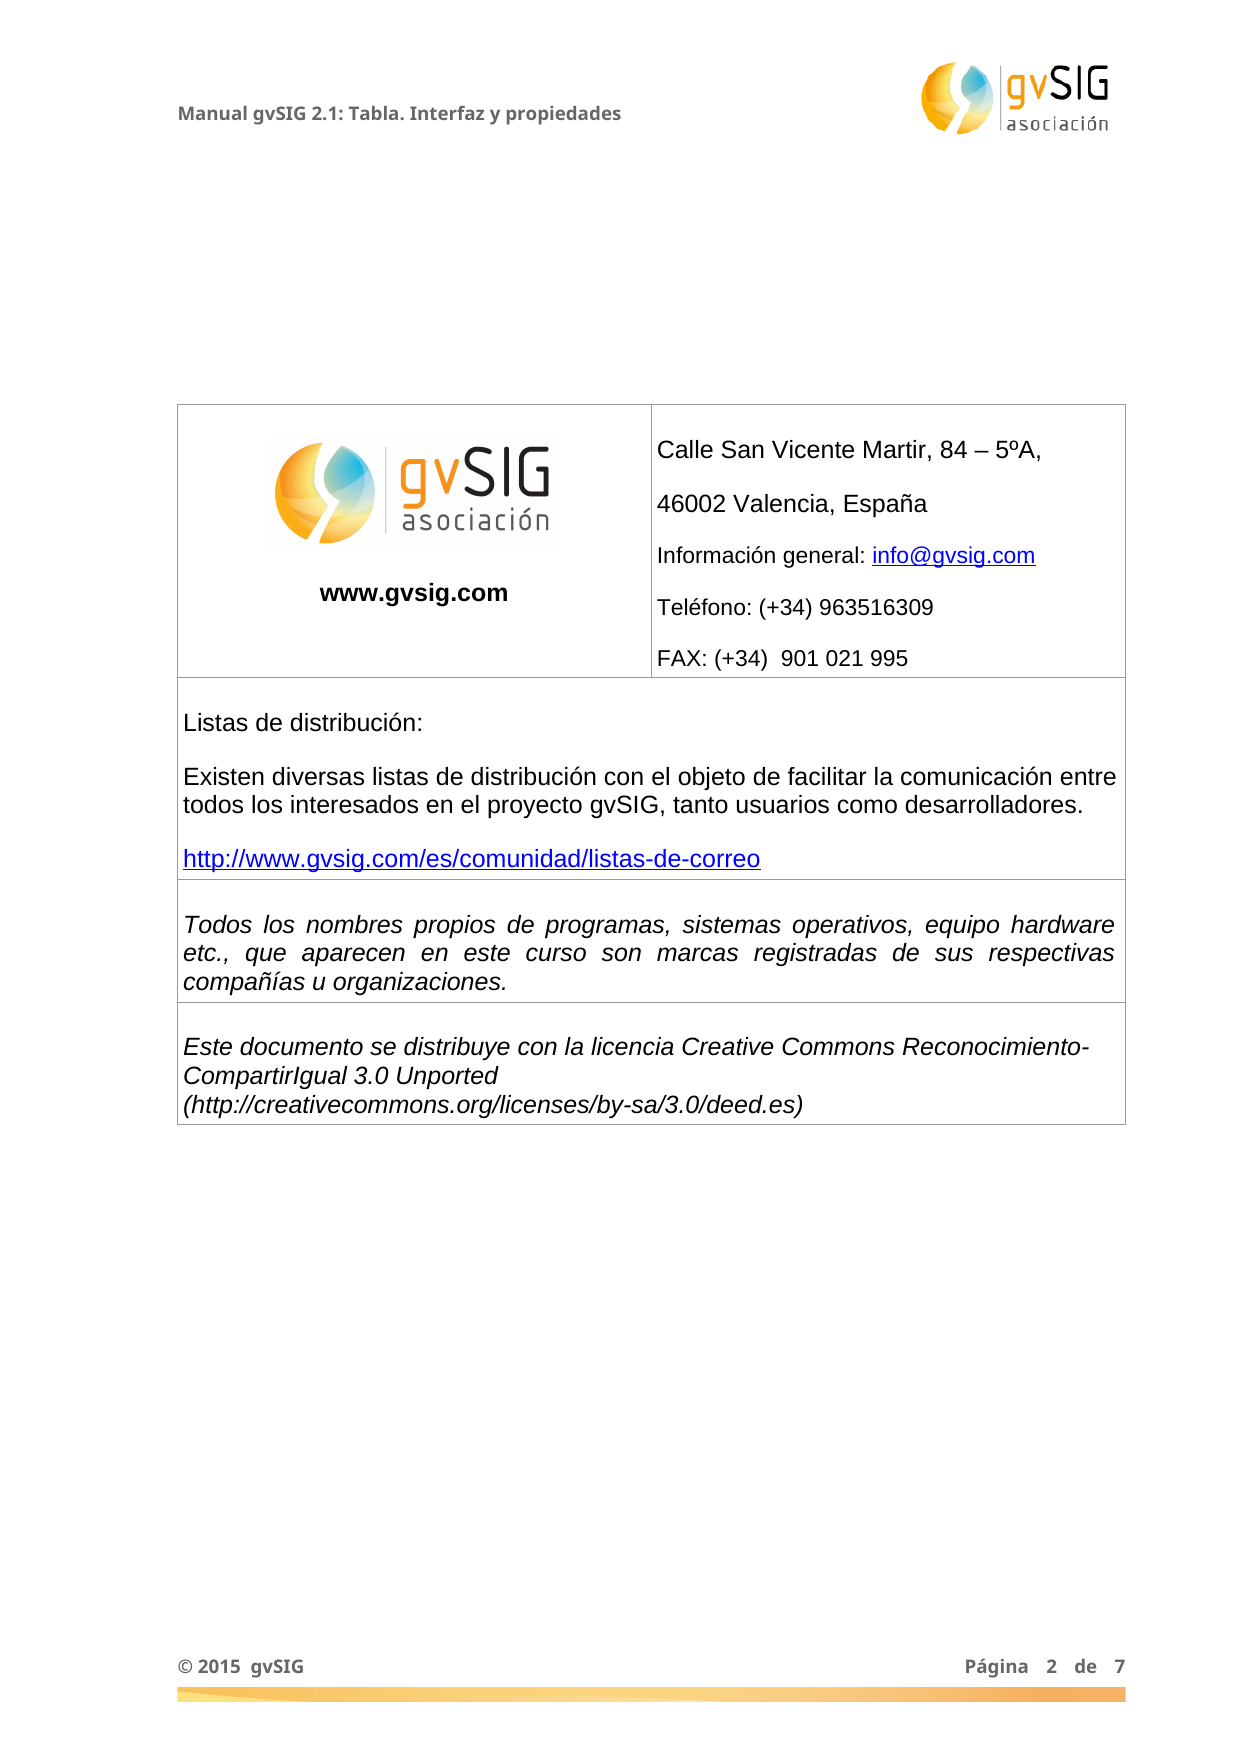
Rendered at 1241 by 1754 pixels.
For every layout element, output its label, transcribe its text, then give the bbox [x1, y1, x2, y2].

table_header Calle San Vicente Martir, 84 – 5ºA, 46002 Valencia, España Información general: info@gvsig.com Teléfono: (+34) 963516309 FAX: (+34) 901 021 995 [652, 405, 1125, 677]
table_cell Todos los nombres propios de programas, sistemas operativos, equipo hardware etc., que aparecen en este curso son marcas registradas de sus respectivas compañías u organizaciones. [178, 880, 1125, 1002]
picture [267, 435, 561, 553]
table_header www.gvsig.com [178, 405, 651, 677]
picture [177, 1687, 1126, 1702]
table_cell Listas de distribución: Existen diversas listas de distribución con el objeto de facilitar la comunicación entre todos los interesados en el proyecto gvSIG, tanto usuarios como desarrolladores. http://www.gvsig.com/es/comunidad/listas-de-correo [178, 678, 1125, 879]
picture [902, 47, 1122, 148]
table_cell Este documento se distribuye con la licencia Creative Commons Reconocimiento-CompartirIgual 3.0 Unported (http://creativecommons.org/licenses/by-sa/3.0/deed.es) [178, 1003, 1125, 1124]
